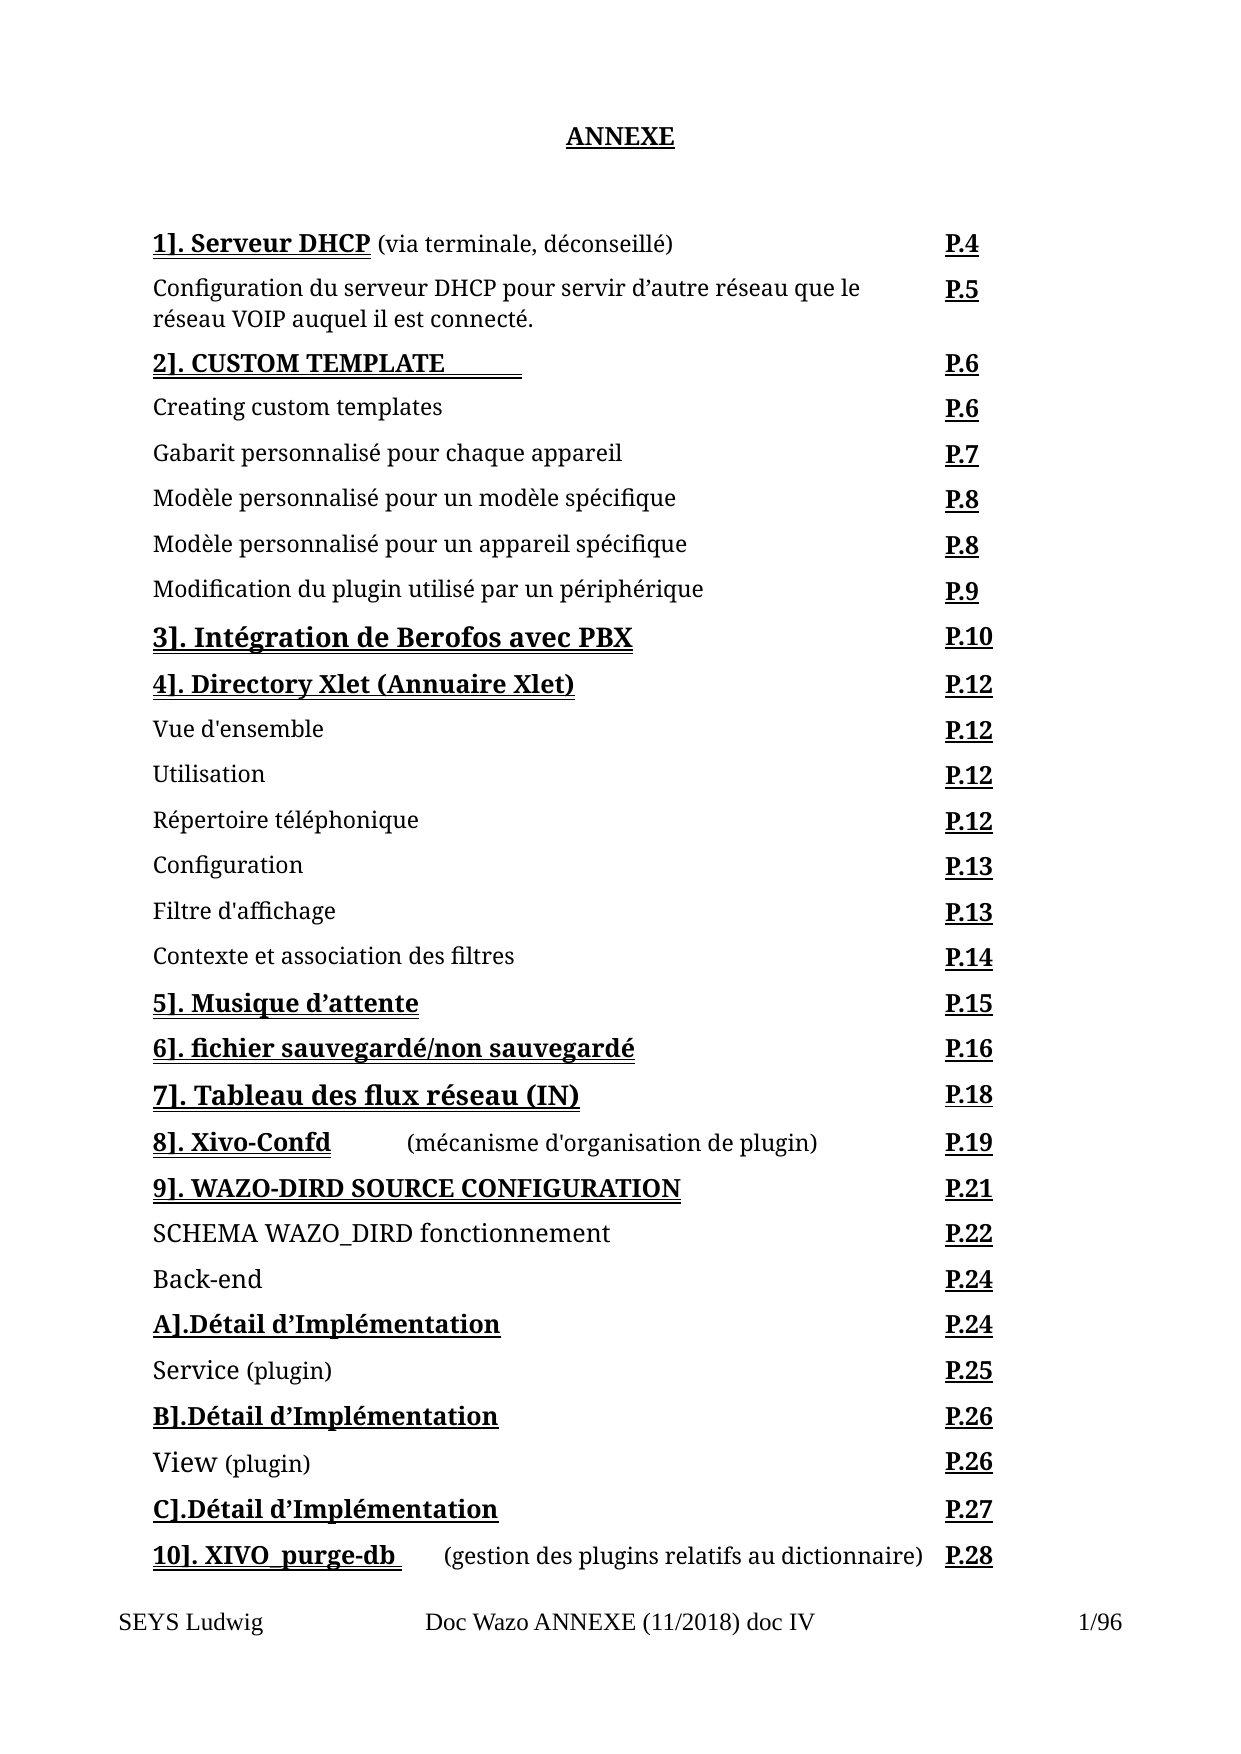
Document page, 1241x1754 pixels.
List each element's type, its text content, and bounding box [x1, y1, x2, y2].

table_cell P.6 [939, 385, 1123, 431]
table_cell P.18 [939, 1071, 1123, 1119]
table_cell P.22 [939, 1210, 1123, 1256]
table_cell View (plugin) [147, 1438, 939, 1486]
table_cell Service (plugin) [147, 1347, 939, 1392]
table_cell 6]. fichier sauvegardé/non sauvegardé [147, 1025, 939, 1071]
table_cell 8]. Xivo-Confd (mécanisme d'organisation de plugin) [147, 1119, 939, 1165]
table_cell P.8 [939, 522, 1123, 567]
table_cell Creating custom templates [147, 385, 939, 431]
table_cell Modèle personnalisé pour un appareil spécifique [147, 522, 939, 567]
table_cell P.12 [939, 798, 1123, 843]
table_header 1]. Serveur DHCP (via terminale, déconseillé) [147, 220, 939, 266]
table_cell A].Détail d’Implémentation [147, 1301, 939, 1347]
table_cell P.13 [939, 889, 1123, 934]
table_cell P.15 [939, 980, 1123, 1025]
table_cell Configuration du serveur DHCP pour servir d’autre réseau que le réseau VOIP auquel il est connecté. [147, 266, 939, 340]
table_header P.4 [939, 220, 1123, 266]
table_cell P.26 [939, 1393, 1123, 1438]
table_cell Modèle personnalisé pour un modèle spécifique [147, 476, 939, 522]
table_cell P.7 [939, 431, 1123, 476]
table_cell Répertoire téléphonique [147, 798, 939, 843]
table_cell P.13 [939, 843, 1123, 889]
table_cell P.28 [939, 1532, 1123, 1577]
table_cell Vue d'ensemble [147, 707, 939, 752]
table_cell P.26 [939, 1438, 1123, 1486]
table_cell P.19 [939, 1119, 1123, 1165]
table_cell P.12 [939, 752, 1123, 798]
table_cell P.10 [939, 613, 1123, 661]
table_cell 4]. Directory Xlet (Annuaire Xlet) [147, 661, 939, 707]
table_cell P.24 [939, 1301, 1123, 1347]
table_cell P.25 [939, 1347, 1123, 1392]
table_cell SCHEMA WAZO_DIRD fonctionnement [147, 1210, 939, 1256]
table_cell 5]. Musique d’attente [147, 980, 939, 1025]
table_cell P.16 [939, 1025, 1123, 1071]
table_cell 10]. XIVO_purge-db (gestion des plugins relatifs au dictionnaire) [147, 1532, 939, 1577]
table_cell P.6 [939, 340, 1123, 385]
table_cell P.12 [939, 661, 1123, 707]
table_cell P.9 [939, 568, 1123, 613]
table_cell Back-end [147, 1256, 939, 1301]
table_cell P.14 [939, 934, 1123, 980]
table_cell 9]. WAZO-DIRD SOURCE CONFIGURATION [147, 1165, 939, 1210]
table_cell P.21 [939, 1165, 1123, 1210]
table_cell Modification du plugin utilisé par un périphérique [147, 568, 939, 613]
table_cell 2]. CUSTOM TEMPLATE [147, 340, 939, 385]
table_cell Configuration [147, 843, 939, 889]
table_cell P.27 [939, 1486, 1123, 1532]
table_cell Contexte et association des filtres [147, 934, 939, 980]
table_cell 7]. Tableau des flux réseau (IN) [147, 1071, 939, 1119]
table_cell 3]. Intégration de Berofos avec PBX [147, 613, 939, 661]
table_cell P.5 [939, 266, 1123, 340]
table_cell P.12 [939, 707, 1123, 752]
table_cell B].Détail d’Implémentation [147, 1393, 939, 1438]
table_cell Gabarit personnalisé pour chaque appareil [147, 431, 939, 476]
table_cell Filtre d'affichage [147, 889, 939, 934]
text ANNEXE [118, 118, 1122, 152]
table_cell Utilisation [147, 752, 939, 798]
table_cell P.8 [939, 476, 1123, 522]
table_cell P.24 [939, 1256, 1123, 1301]
table_cell C].Détail d’Implémentation [147, 1486, 939, 1532]
